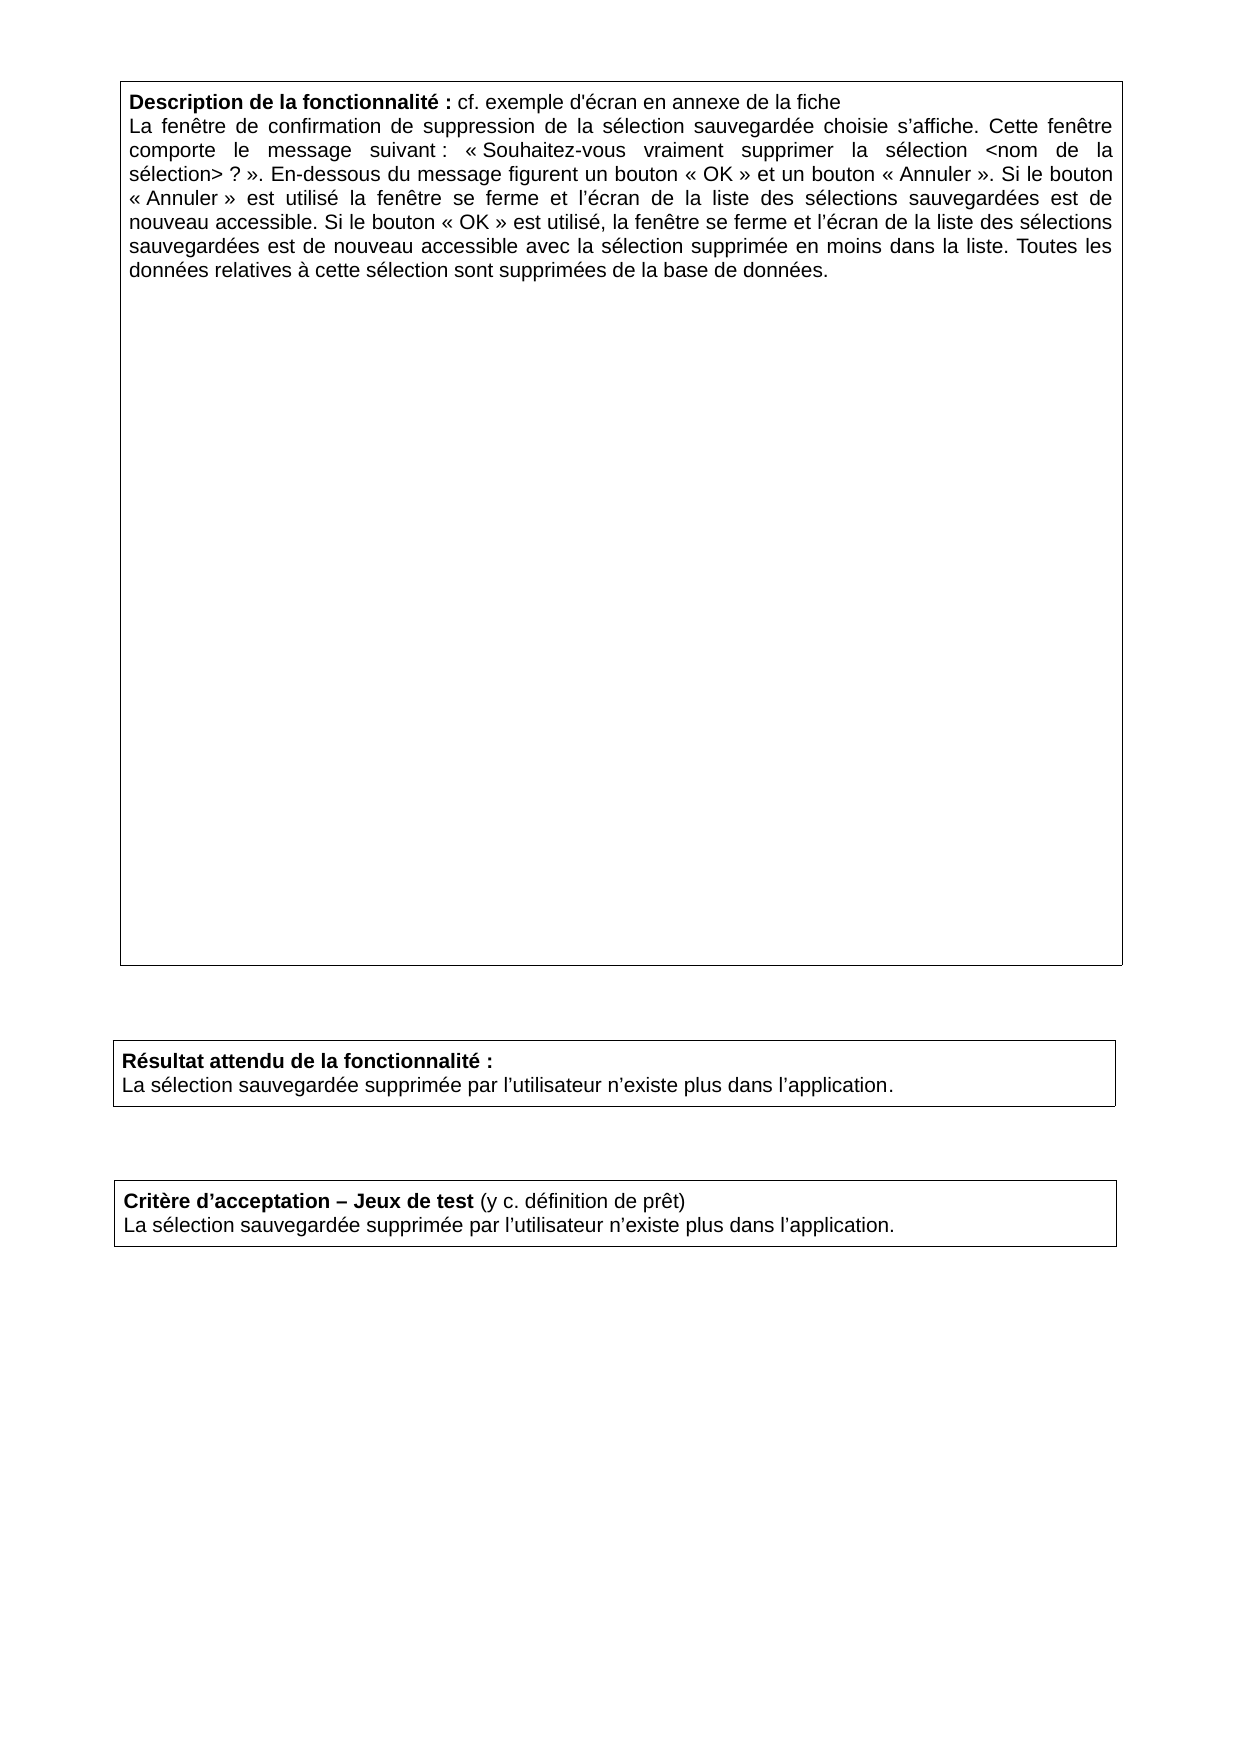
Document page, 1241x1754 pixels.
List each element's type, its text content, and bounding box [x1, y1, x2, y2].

text La sélection sauvegardée supprimée par l’utilisateur n’existe plus dans l’application. [122, 1073, 1106, 1097]
text La fenêtre de confirmation de suppression de la sélection sauvegardée choisie s’affiche. Cette fenêtre comporte le message suivant : « Souhaitez-vous vraiment supprimer la sélection <nom de la sélection> ? ». En-dessous du message figurent un bouton « OK » et un bouton « Annuler ». Si le bouton « Annuler » est utilisé la fenêtre se ferme et l’écran de la liste des sélections sauvegardées est de nouveau accessible. Si le bouton « OK » est utilisé, la fenêtre se ferme et l’écran de la liste des sélections sauvegardées est de nouveau accessible avec la sélection supprimée en moins dans la liste. Toutes les données relatives à cette sélection sont supprimées de la base de données. [129, 114, 1113, 282]
text Résultat attendu de la fonctionnalité : [122, 1049, 1106, 1073]
text Critère d’acceptation – Jeux de test (y c. définition de prêt) [123, 1189, 1108, 1213]
text Description de la fonctionnalité : cf. exemple d'écran en annexe de la fiche [129, 90, 1113, 114]
text La sélection sauvegardée supprimée par l’utilisateur n’existe plus dans l’application. [123, 1213, 1108, 1237]
